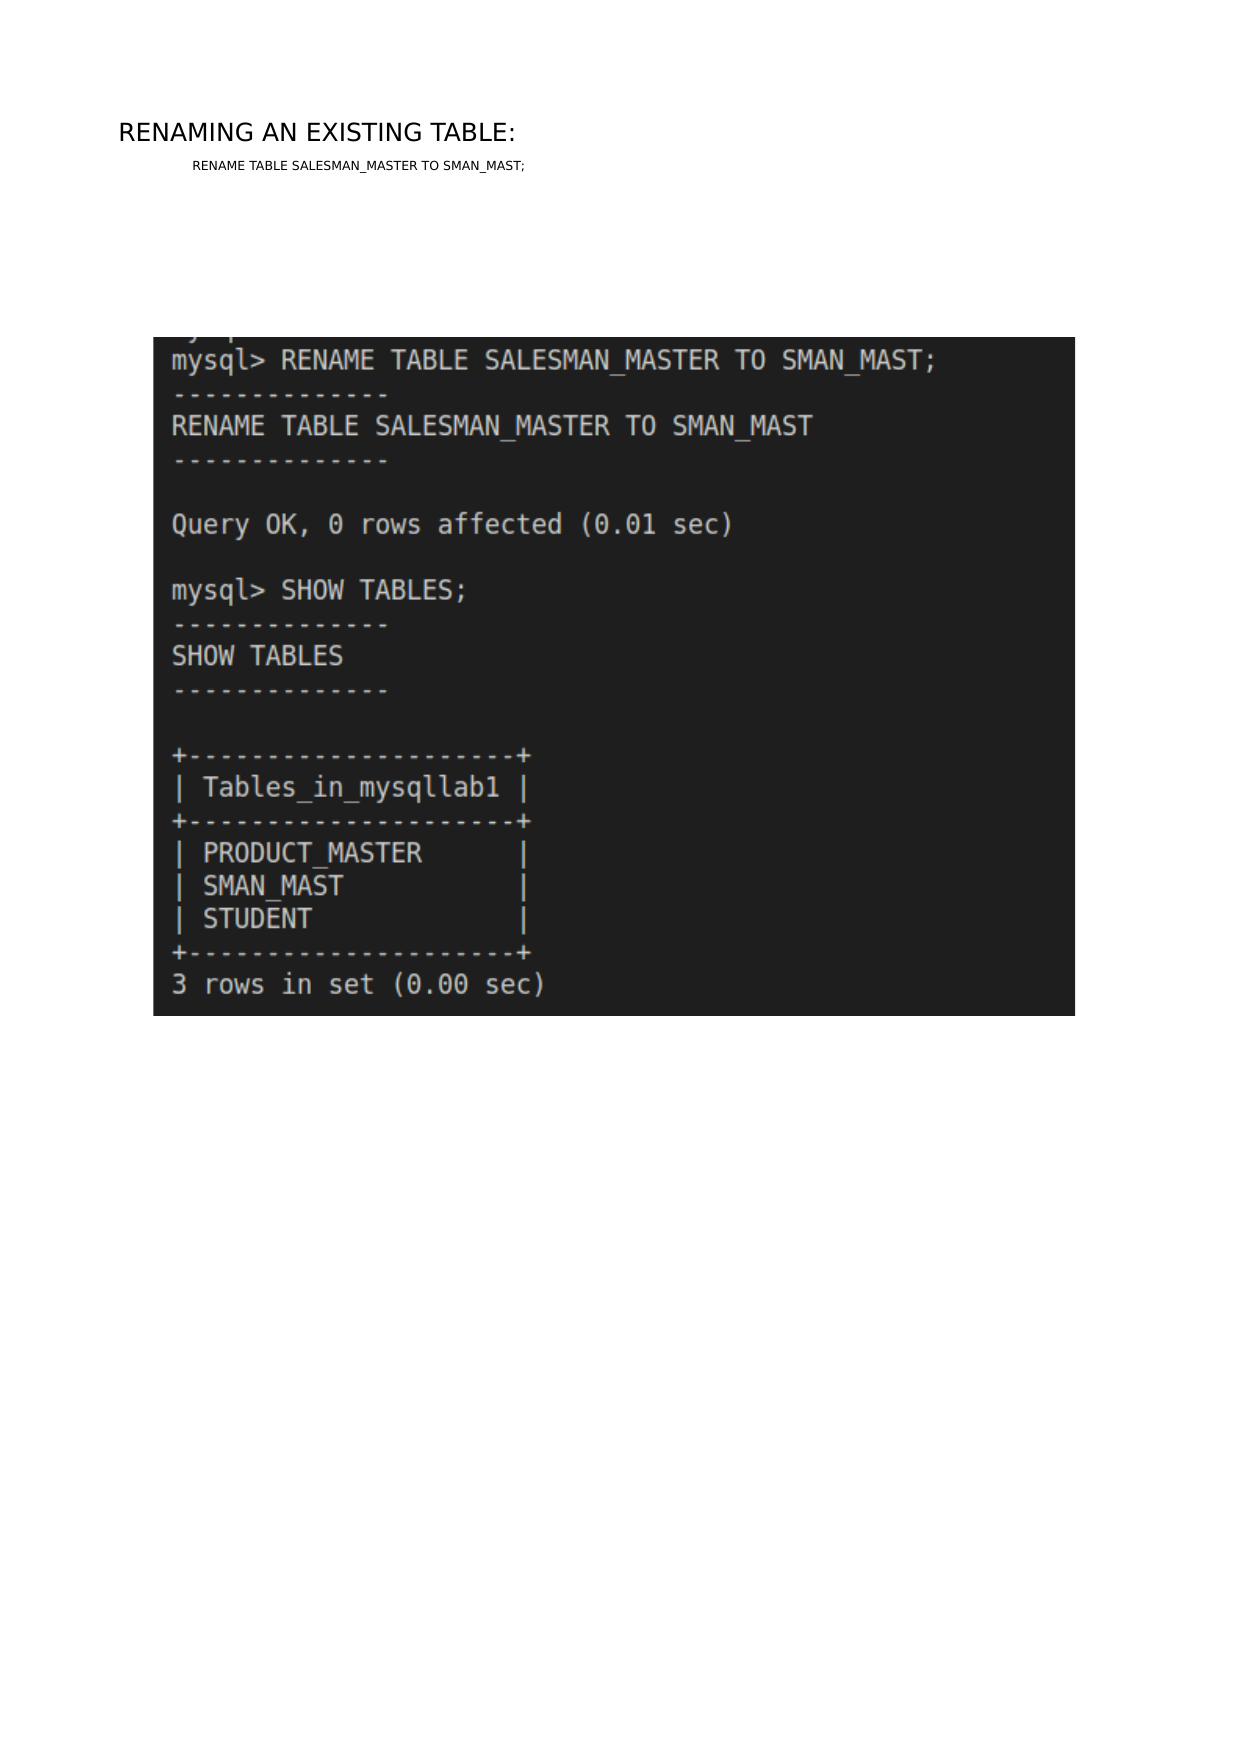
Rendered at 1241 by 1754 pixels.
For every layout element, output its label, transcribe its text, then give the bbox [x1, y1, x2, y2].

text RENAME TABLE SALESMAN_MASTER TO SMAN_MAST; [118, 147, 1122, 176]
picture [153, 337, 1076, 1016]
text RENAMING AN EXISTING TABLE: [118, 118, 1122, 147]
